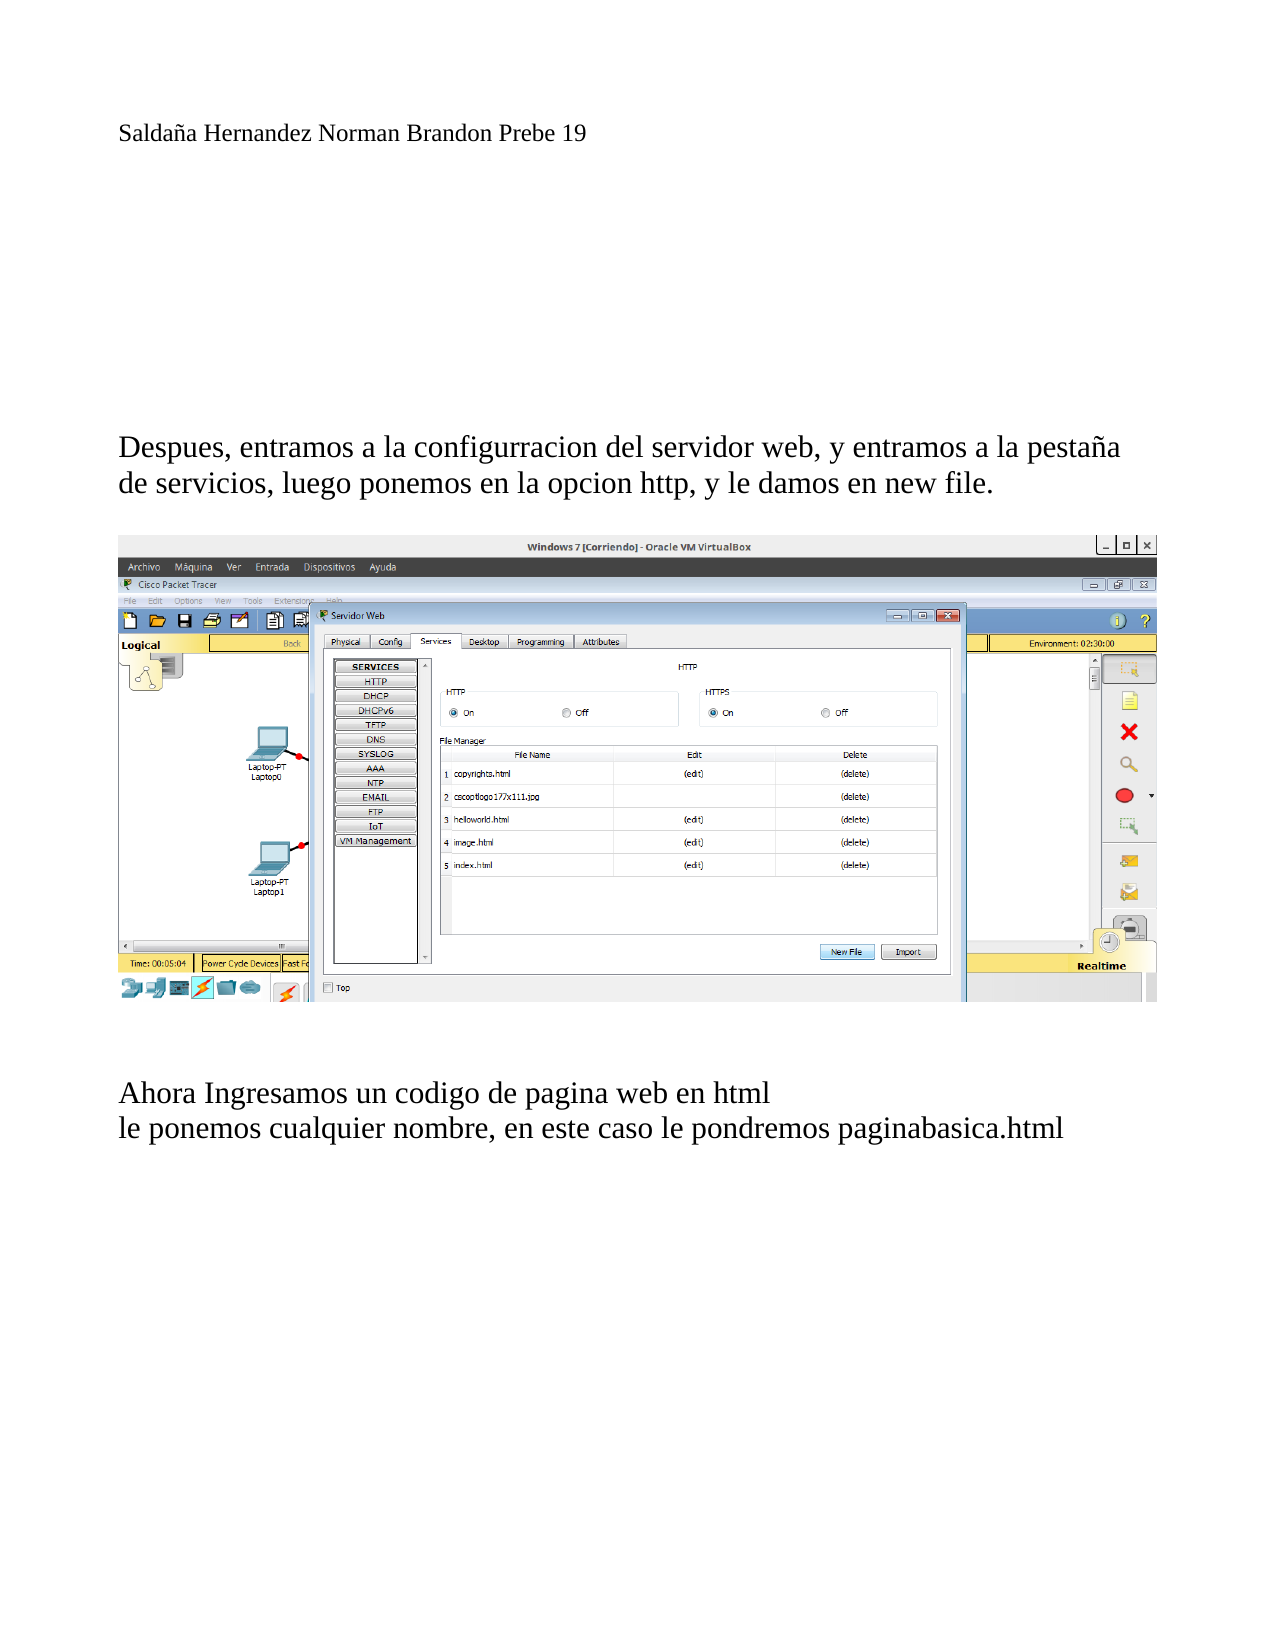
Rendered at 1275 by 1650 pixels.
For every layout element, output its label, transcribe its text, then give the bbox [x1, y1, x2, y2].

text Despues, entramos a la configurracion del servidor web, y entramos a la pestaña de servicios, luego ponemos en la opcion http, y le damos en new file. [118, 428, 1157, 500]
text Ahora Ingresamos un codigo de pagina web en html [118, 1074, 1157, 1110]
picture [118, 535, 1157, 1002]
text le ponemos cualquier nombre, en este caso le pondremos paginabasica.html [118, 1110, 1157, 1146]
